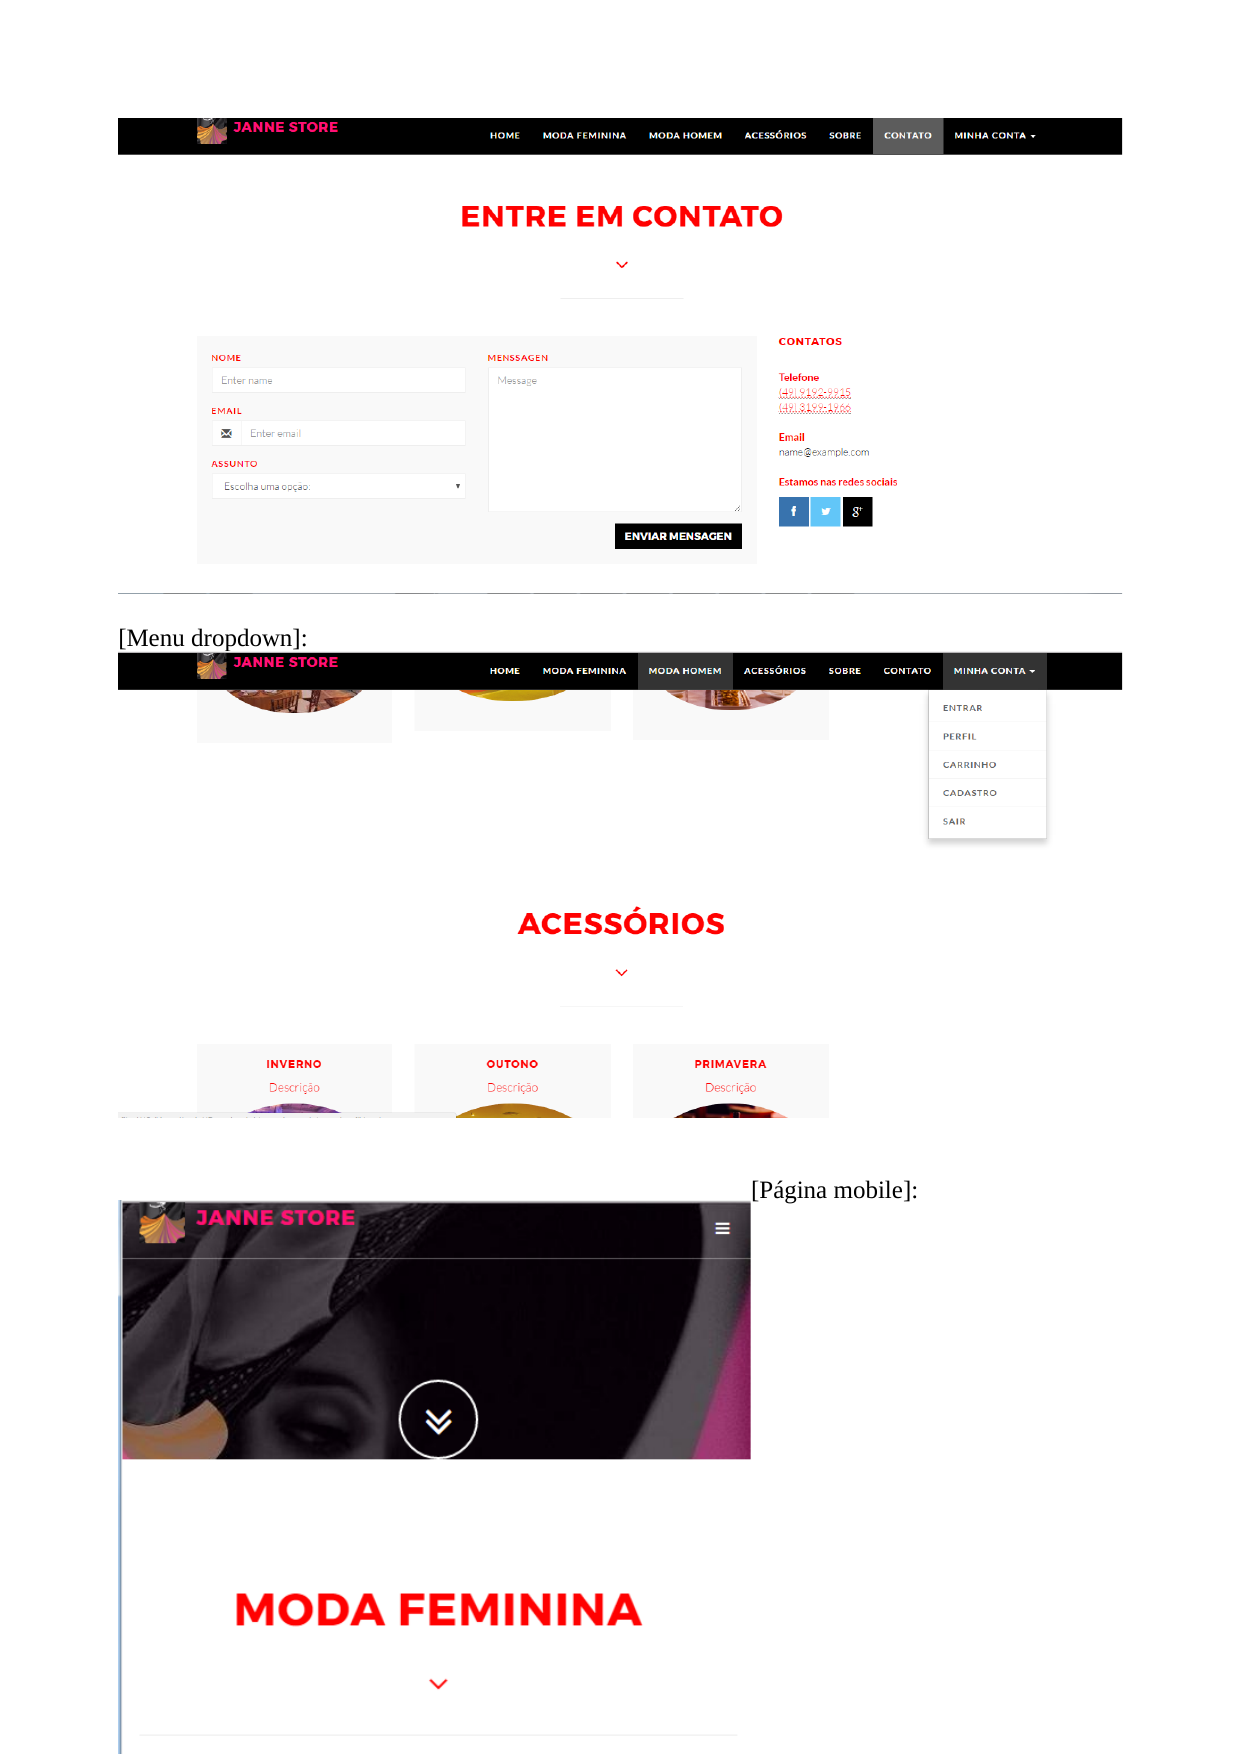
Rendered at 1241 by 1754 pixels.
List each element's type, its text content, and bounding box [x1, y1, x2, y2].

text [Página mobile]: [118, 1176, 1122, 1204]
picture [118, 651, 1123, 1118]
picture [118, 118, 1123, 594]
text [Menu dropdown]: [118, 623, 1122, 651]
picture [118, 1200, 751, 1754]
